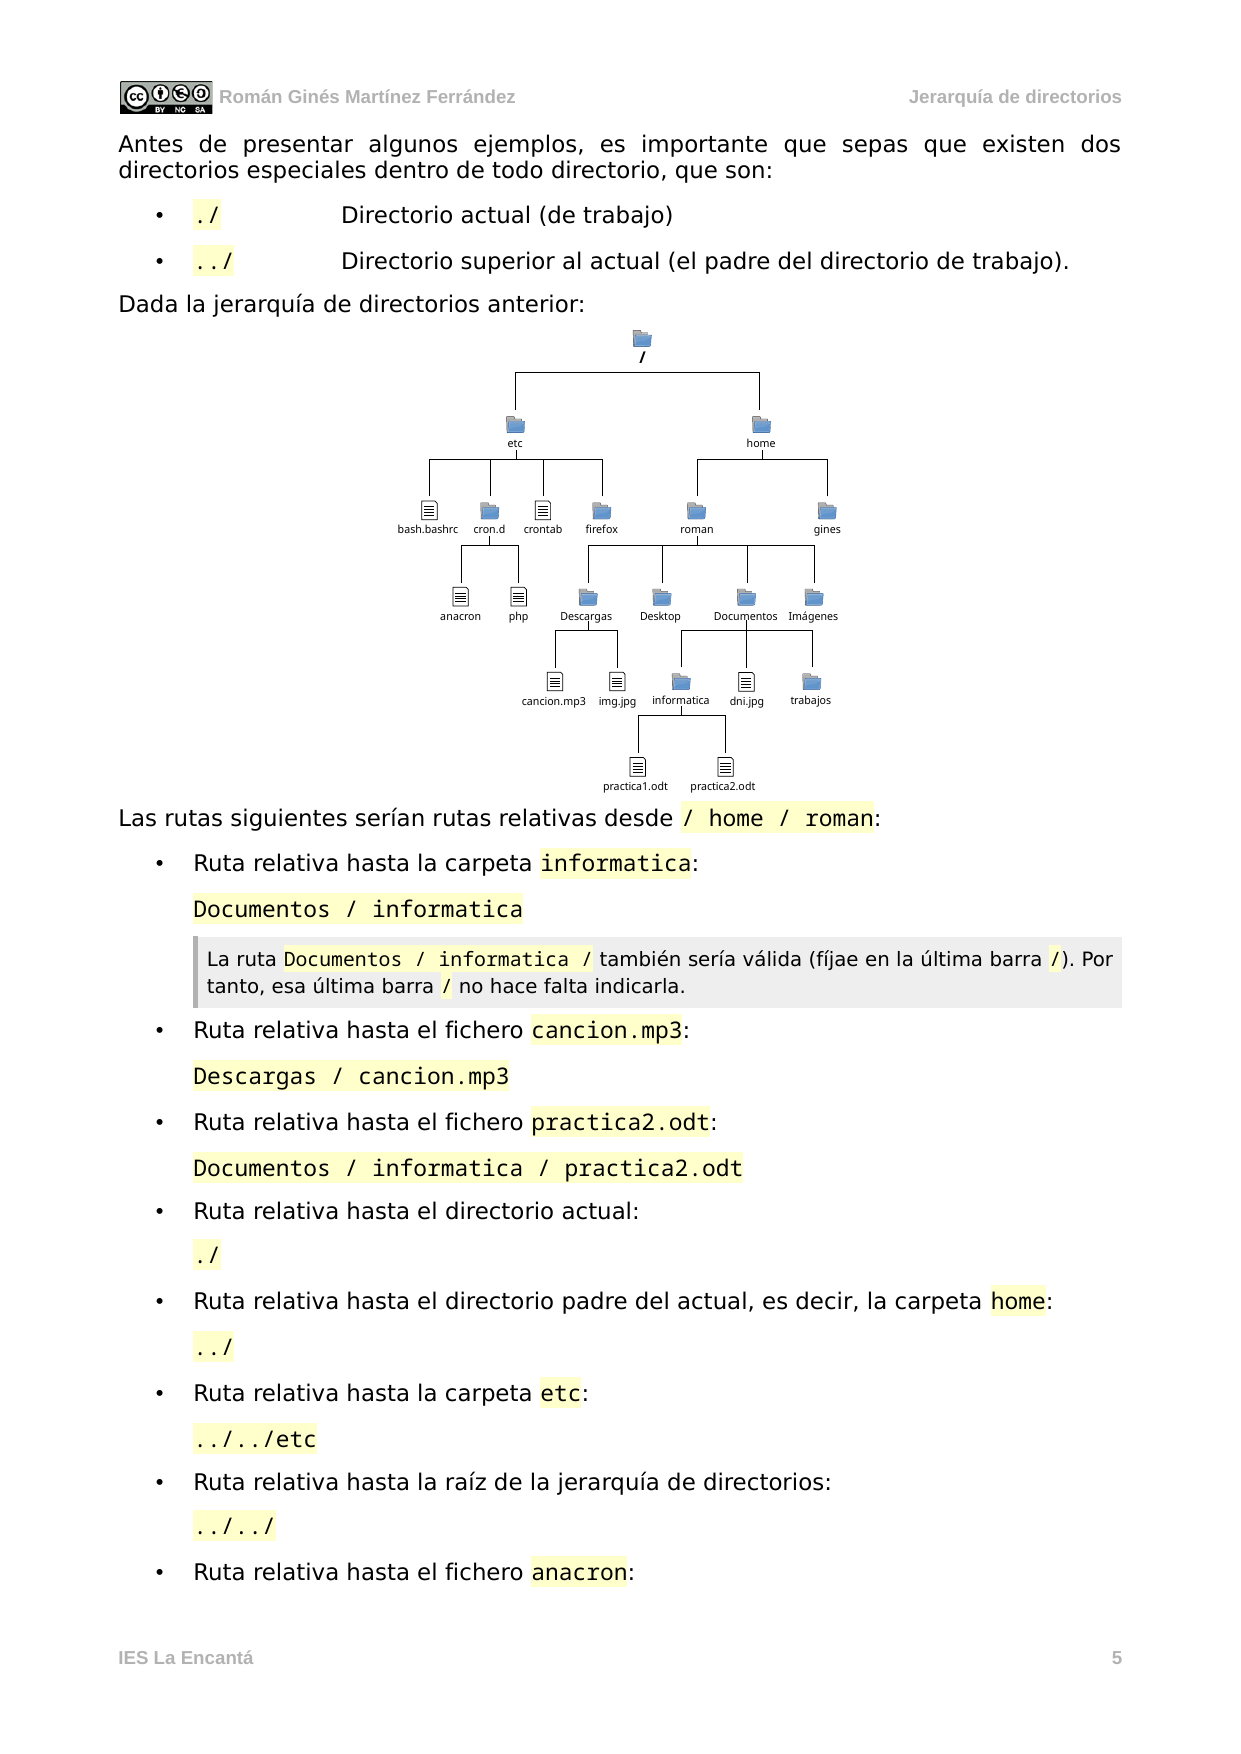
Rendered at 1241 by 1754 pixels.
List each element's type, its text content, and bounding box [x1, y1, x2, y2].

list Ruta relativa hasta el fichero anacron: [156, 1556, 1122, 1587]
list Ruta relativa hasta la carpeta etc: [156, 1377, 1122, 1408]
list ../ [156, 1331, 1122, 1362]
list Ruta relativa hasta el fichero cancion.mp3: [156, 1014, 1122, 1045]
list Ruta relativa hasta la raíz de la jerarquía de directorios: [156, 1469, 1122, 1496]
list Ruta relativa hasta el directorio padre del actual, es decir, la carpeta home: [156, 1285, 1122, 1316]
text Las rutas siguientes serían rutas relativas desde / home / roman: [118, 332, 1122, 833]
list Documentos / informatica / practica2.odt [156, 1152, 1122, 1183]
list Ruta relativa hasta el directorio actual: [156, 1198, 1122, 1224]
list ../../ [156, 1510, 1122, 1541]
list ../../etc [156, 1423, 1122, 1454]
text Antes de presentar algunos ejemplos, es importante que sepas que existen dos directorios especiales dentro de todo directorio, que son: [118, 131, 1122, 184]
picture [120, 81, 213, 114]
list ../ Directorio superior al actual (el padre del directorio de trabajo). [156, 245, 1122, 276]
list Ruta relativa hasta el fichero practica2.odt: [156, 1106, 1122, 1137]
list Ruta relativa hasta la carpeta informatica: [156, 847, 1122, 879]
text Dada la jerarquía de directorios anterior: [118, 291, 1122, 317]
list ./ Directorio actual (de trabajo) [156, 199, 1122, 230]
text La ruta Documentos / informatica / también sería válida (fíjae en la última barra /). Por tanto, esa última barra / no hace falta indicarla. [198, 937, 1122, 1008]
list ./ [156, 1239, 1122, 1270]
list Documentos / informatica [156, 893, 1122, 924]
list Descargas / cancion.mp3 [156, 1060, 1122, 1091]
